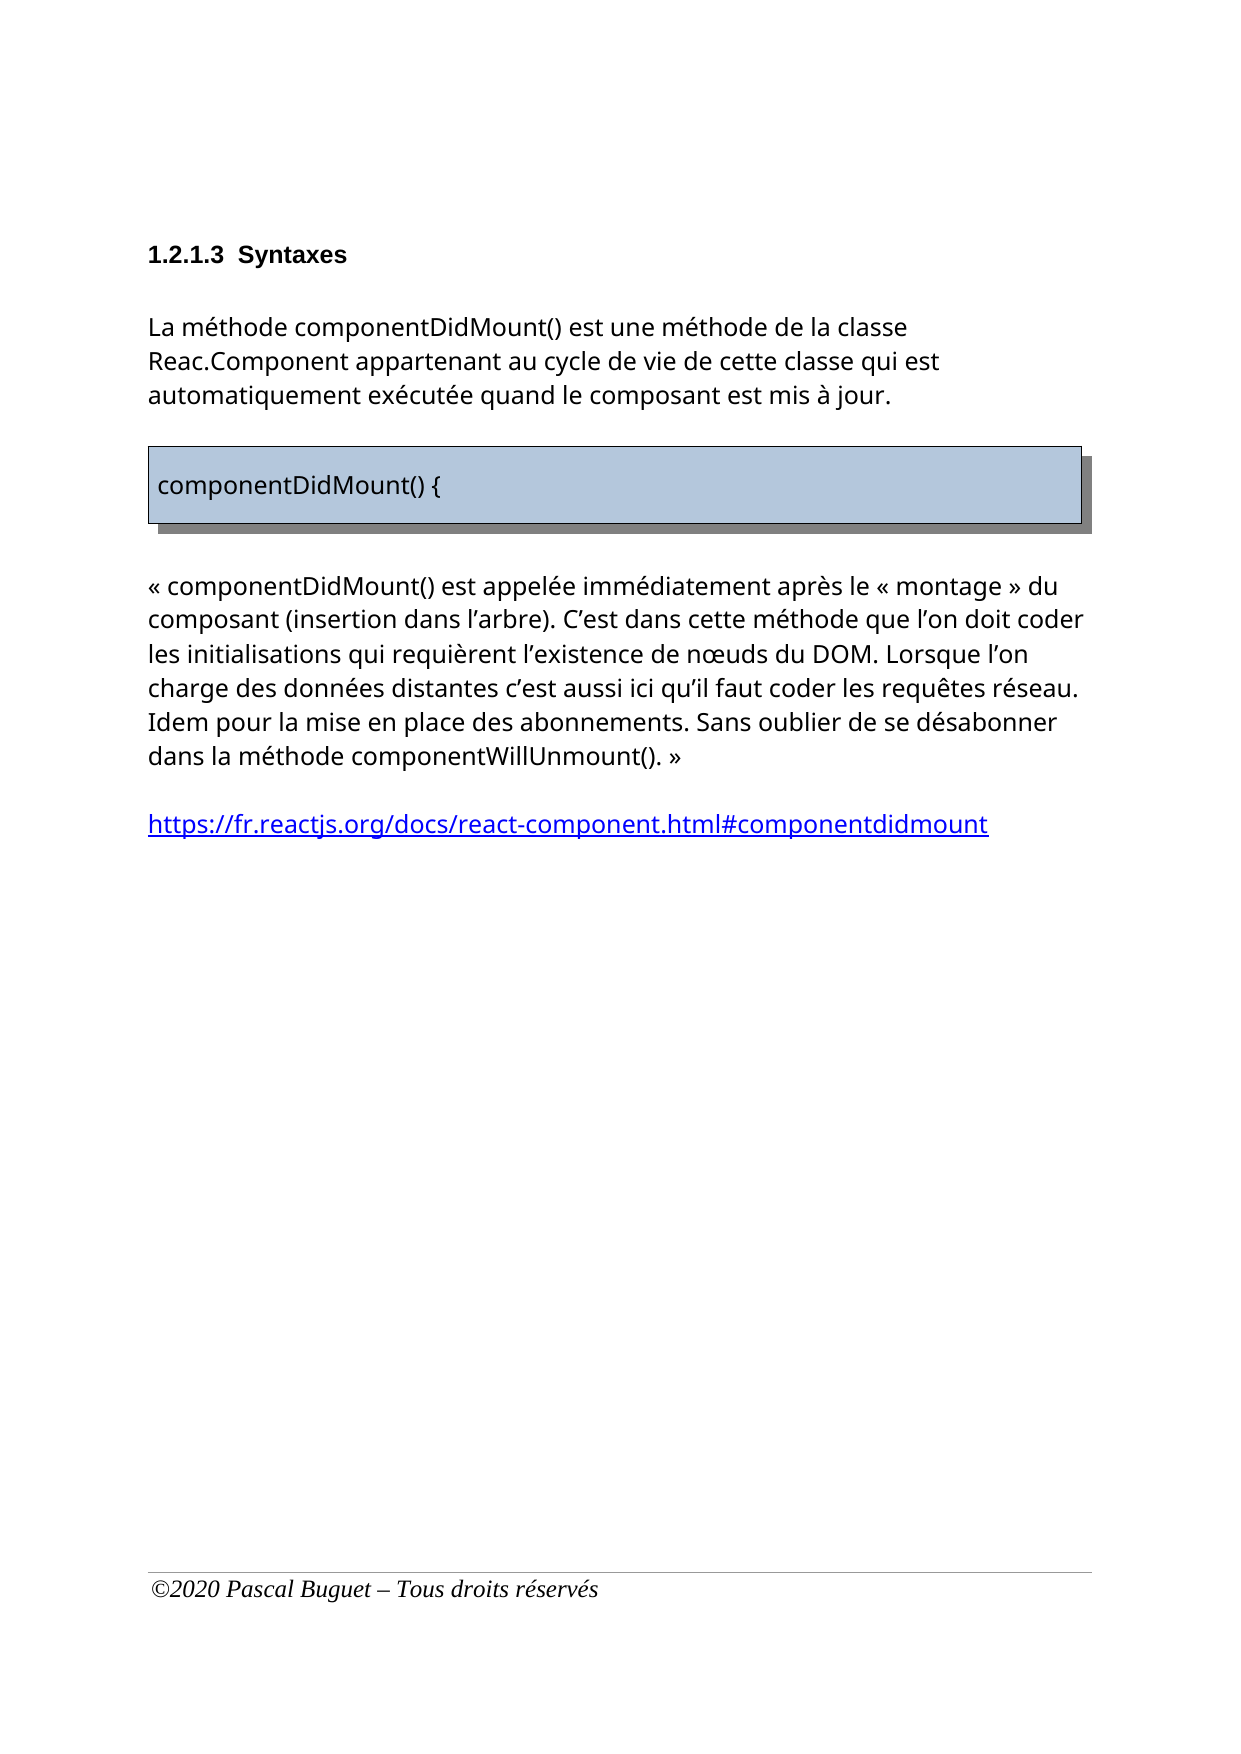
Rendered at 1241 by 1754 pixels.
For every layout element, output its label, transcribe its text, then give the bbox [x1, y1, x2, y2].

text https://fr.reactjs.org/docs/react-component.html#componentdidmount [148, 807, 1092, 841]
text Idem pour la mise en place des abonnements. Sans oublier de se désabonner dans la méthode componentWillUnmount(). » [148, 704, 1092, 772]
text La méthode componentDidMount() est une méthode de la classe Reac.Component appartenant au cycle de vie de cette classe qui est automatiquement exécutée quand le composant est mis à jour. [148, 309, 1092, 412]
subtitle Syntaxes [148, 240, 1092, 269]
text « componentDidMount() est appelée immédiatement après le « montage » du composant (insertion dans l’arbre). C’est dans cette méthode que l’on doit coder les initialisations qui requièrent l’existence de nœuds du DOM. Lorsque l’on charge des données distantes c’est aussi ici qu’il faut coder les requêtes réseau. [148, 568, 1092, 704]
text componentDidMount() { [149, 447, 1081, 523]
